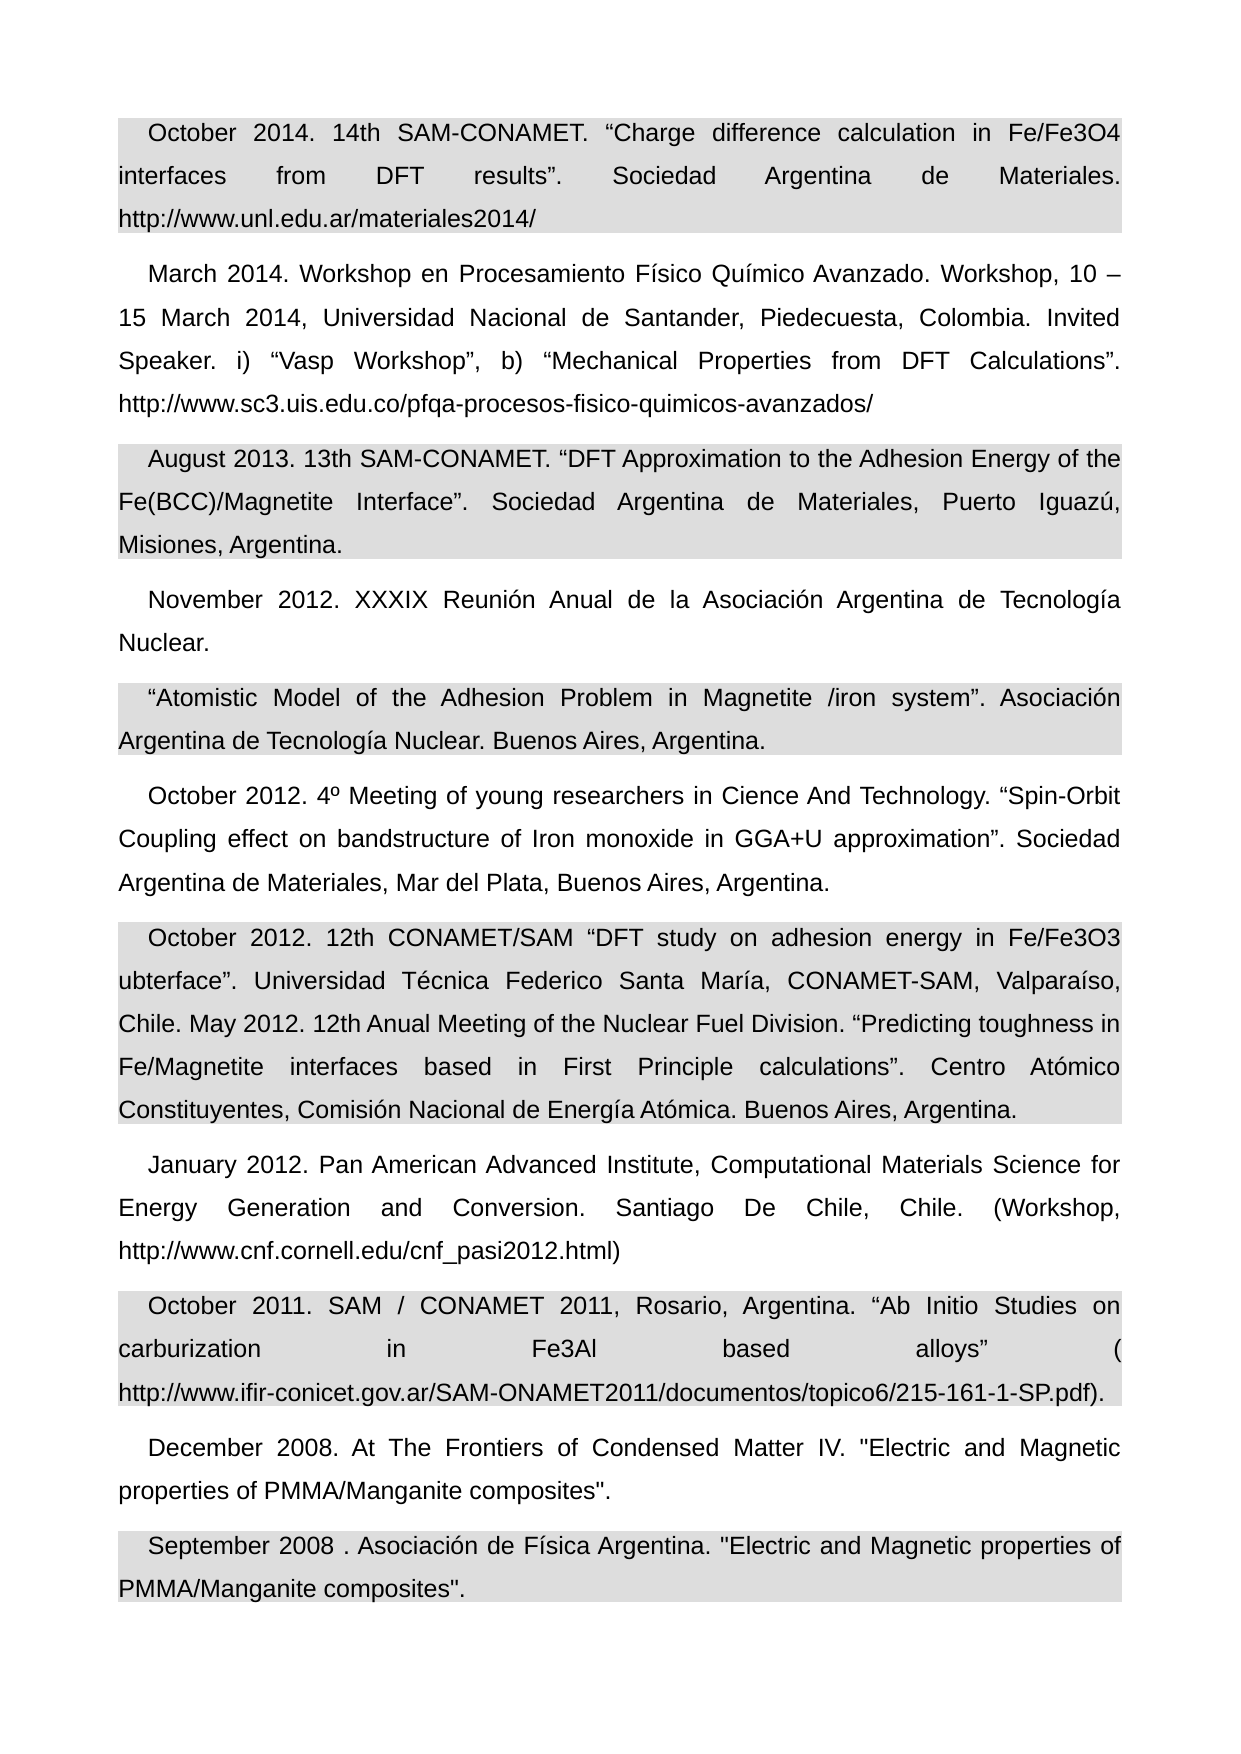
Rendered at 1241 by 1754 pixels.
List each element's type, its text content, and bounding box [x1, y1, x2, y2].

text October 2012. 12th CONAMET/SAM “DFT study on adhesion energy in Fe/Fe3O3 ubterface”. Universidad Técnica Federico Santa María, CONAMET-SAM, Valparaíso, Chile. May 2012. 12th Anual Meeting of the Nuclear Fuel Division. “Predicting toughness in Fe/Magnetite interfaces based in First Principle calculations”. Centro Atómico Constituyentes, Comisión Nacional de Energía Atómica. Buenos Aires, Argentina. [118, 922, 1122, 1124]
text October 2011. SAM / CONAMET 2011, Rosario, Argentina. “Ab Initio Studies on carburization in Fe3Al based alloys” ( http://www.ifir-conicet.gov.ar/SAM-ONAMET2011/documentos/topico6/215-161-1-SP.pdf). [118, 1291, 1122, 1406]
text December 2008. At The Frontiers of Condensed Matter IV. "Electric and Magnetic properties of PMMA/Manganite composites". [118, 1432, 1122, 1504]
text October 2014. 14th SAM-CONAMET. “Charge difference calculation in Fe/Fe3O4 interfaces from DFT results”. Sociedad Argentina de Materiales. http://www.unl.edu.ar/materiales2014/ [118, 118, 1122, 233]
text October 2012. 4º Meeting of young researchers in Cience And Technology. “Spin-Orbit Coupling effect on bandstructure of Iron monoxide in GGA+U approximation”. Sociedad Argentina de Materiales, Mar del Plata, Buenos Aires, Argentina. [118, 781, 1122, 896]
text November 2012. XXXIX Reunión Anual de la Asociación Argentina de Tecnología Nuclear. [118, 585, 1122, 657]
text August 2013. 13th SAM-CONAMET. “DFT Approximation to the Adhesion Energy of the Fe(BCC)/Magnetite Interface”. Sociedad Argentina de Materiales, Puerto Iguazú, Misiones, Argentina. [118, 444, 1122, 559]
text September 2008 . Asociación de Física Argentina. "Electric and Magnetic properties of PMMA/Manganite composites". [118, 1531, 1122, 1602]
text March 2014. Workshop en Procesamiento Físico Químico Avanzado. Workshop, 10 – 15 March 2014, Universidad Nacional de Santander, Piedecuesta, Colombia. Invited Speaker. i) “Vasp Workshop”, b) “Mechanical Properties from DFT Calculations”. http://www.sc3.uis.edu.co/pfqa-procesos-fisico-quimicos-avanzados/ [118, 259, 1122, 417]
text “Atomistic Model of the Adhesion Problem in Magnetite /iron system”. Asociación Argentina de Tecnología Nuclear. Buenos Aires, Argentina. [118, 683, 1122, 755]
text January 2012. Pan American Advanced Institute, Computational Materials Science for Energy Generation and Conversion. Santiago De Chile, Chile. (Workshop, http://www.cnf.cornell.edu/cnf_pasi2012.html) [118, 1150, 1122, 1265]
